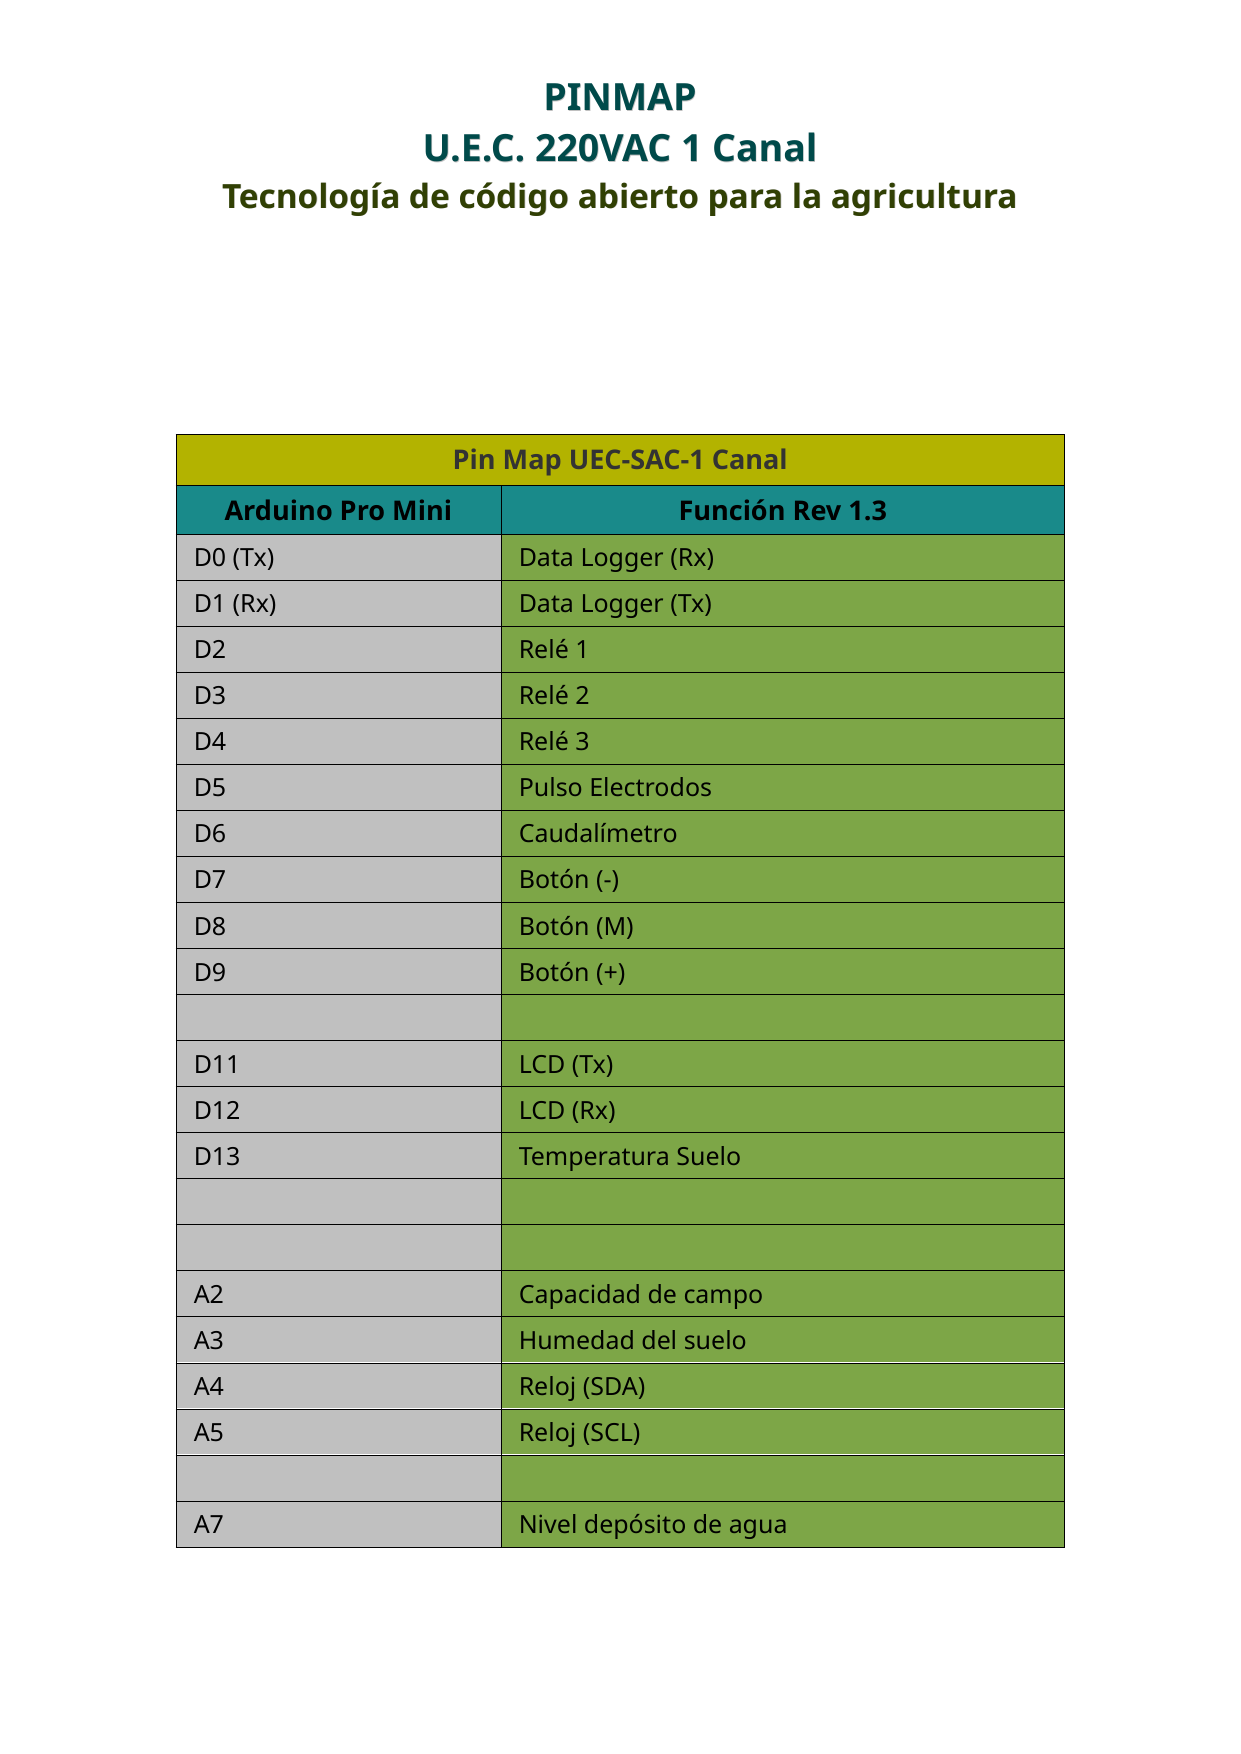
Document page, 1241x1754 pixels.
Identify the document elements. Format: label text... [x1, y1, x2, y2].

table_cell Temperatura Suelo [502, 1133, 1064, 1178]
table_cell [177, 1179, 501, 1224]
table_cell Nivel depósito de agua [502, 1502, 1064, 1547]
table_cell Relé 1 [502, 627, 1064, 672]
table_cell Reloj (SDA) [502, 1364, 1064, 1408]
table_cell LCD (Rx) [502, 1087, 1064, 1132]
table_cell Botón (-) [502, 857, 1064, 902]
table_cell D8 [177, 903, 501, 948]
table_cell [502, 1225, 1064, 1270]
table_cell D3 [177, 673, 501, 718]
table_cell Humedad del suelo [502, 1317, 1064, 1362]
table_cell [177, 1225, 501, 1270]
table_cell A7 [177, 1502, 501, 1547]
table_cell Data Logger (Tx) [502, 581, 1064, 626]
table_cell D7 [177, 857, 501, 902]
table_cell Botón (+) [502, 949, 1064, 994]
table_cell Función Rev 1.3 [502, 486, 1064, 534]
table_cell A3 [177, 1317, 501, 1362]
table_cell D2 [177, 627, 501, 672]
table_cell Botón (M) [502, 903, 1064, 948]
table_cell [177, 995, 501, 1040]
table_cell D9 [177, 949, 501, 994]
table_cell Pulso Electrodos [502, 765, 1064, 810]
table_cell A5 [177, 1410, 501, 1454]
table_cell Relé 2 [502, 673, 1064, 718]
table_cell D5 [177, 765, 501, 810]
table_cell Capacidad de campo [502, 1271, 1064, 1316]
table_cell A4 [177, 1364, 501, 1408]
table_cell Data Logger (Rx) [502, 535, 1064, 580]
table_cell Relé 3 [502, 719, 1064, 764]
table_cell D1 (Rx) [177, 581, 501, 626]
table_header Pin Map UEC-SAC-1 Canal [177, 435, 1064, 485]
table_cell A2 [177, 1271, 501, 1316]
table_cell [502, 1179, 1064, 1224]
table_cell [502, 1456, 1064, 1501]
table_cell D4 [177, 719, 501, 764]
table_cell LCD (Tx) [502, 1041, 1064, 1086]
table_cell Arduino Pro Mini [177, 486, 501, 534]
table_cell D13 [177, 1133, 501, 1178]
table_cell D0 (Tx) [177, 535, 501, 580]
table_cell Caudalímetro [502, 811, 1064, 856]
table_cell Reloj (SCL) [502, 1410, 1064, 1454]
table_cell D6 [177, 811, 501, 856]
table_cell [502, 995, 1064, 1040]
table_cell D12 [177, 1087, 501, 1132]
table_cell [177, 1456, 501, 1501]
table_cell D11 [177, 1041, 501, 1086]
